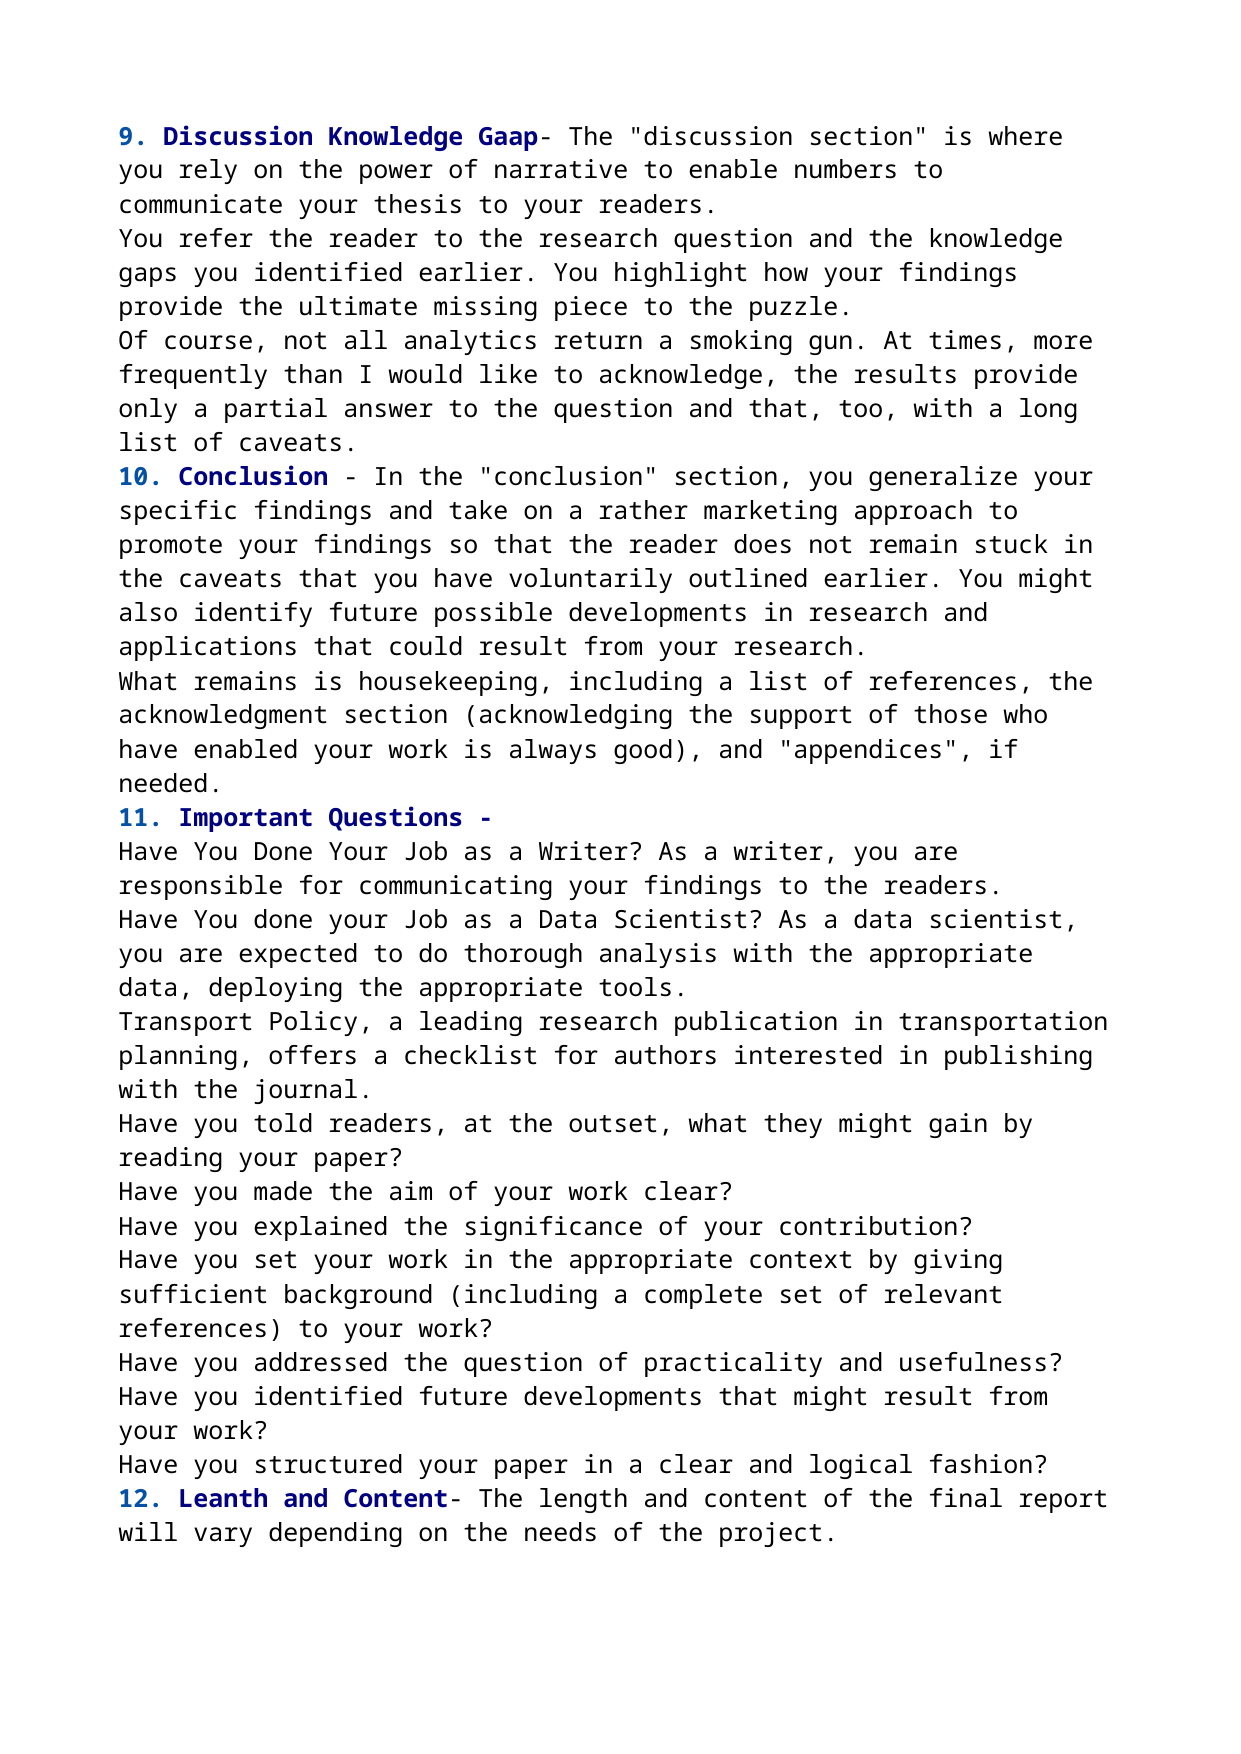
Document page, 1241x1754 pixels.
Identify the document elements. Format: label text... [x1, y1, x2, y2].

text Transport Policy, a leading research publication in transportation planning, offers a checklist for authors interested in publishing with the journal. [118, 1004, 1122, 1106]
text 12. Leanth and Content- The length and content of the final report will vary depending on the needs of the project. [118, 1481, 1122, 1549]
text Have you made the aim of your work clear? [118, 1174, 1122, 1208]
text 10. Conclusion - In the "conclusion" section, you generalize your specific findings and take on a rather marketing approach to promote your findings so that the reader does not remain stuck in [118, 459, 1122, 561]
text Have you addressed the question of practicality and usefulness? [118, 1344, 1122, 1378]
text Have You Done Your Job as a Writer? As a writer, you are responsible for communicating your findings to the readers. [118, 833, 1122, 902]
text Have you told readers, at the outset, what they might gain by reading your paper? [118, 1106, 1122, 1174]
text Have You done your Job as a Data Scientist? As a data scientist, you are expected to do thorough analysis with the appropriate data, deploying the appropriate tools. [118, 902, 1122, 1004]
text Have you identified future developments that might result from your work? [118, 1378, 1122, 1447]
text Have you structured your paper in a clear and logical fashion? [118, 1447, 1122, 1481]
text Have you explained the significance of your contribution? [118, 1208, 1122, 1242]
text You refer the reader to the research question and the knowledge gaps you identified earlier. You highlight how your findings provide the ultimate missing piece to the puzzle. [118, 220, 1122, 322]
text 9. Discussion Knowledge Gaap- The "discussion section" is where you rely on the power of narrative to enable numbers to communicate your thesis to your readers. [118, 118, 1122, 220]
text the caveats that you have voluntarily outlined earlier. You might also identify future possible developments in research and applications that could result from your research. [118, 561, 1122, 663]
text Of course, not all analytics return a smoking gun. At times, more frequently than I would like to acknowledge, the results provide only a partial answer to the question and that, too, with a long list of caveats. [118, 322, 1122, 459]
text 11. Important Questions - [118, 799, 1122, 833]
text Have you set your work in the appropriate context by giving sufficient background (including a complete set of relevant references) to your work? [118, 1242, 1122, 1344]
text What remains is housekeeping, including a list of references, the acknowledgment section (acknowledging the support of those who have enabled your work is always good), and "appendices", if needed. [118, 663, 1122, 799]
